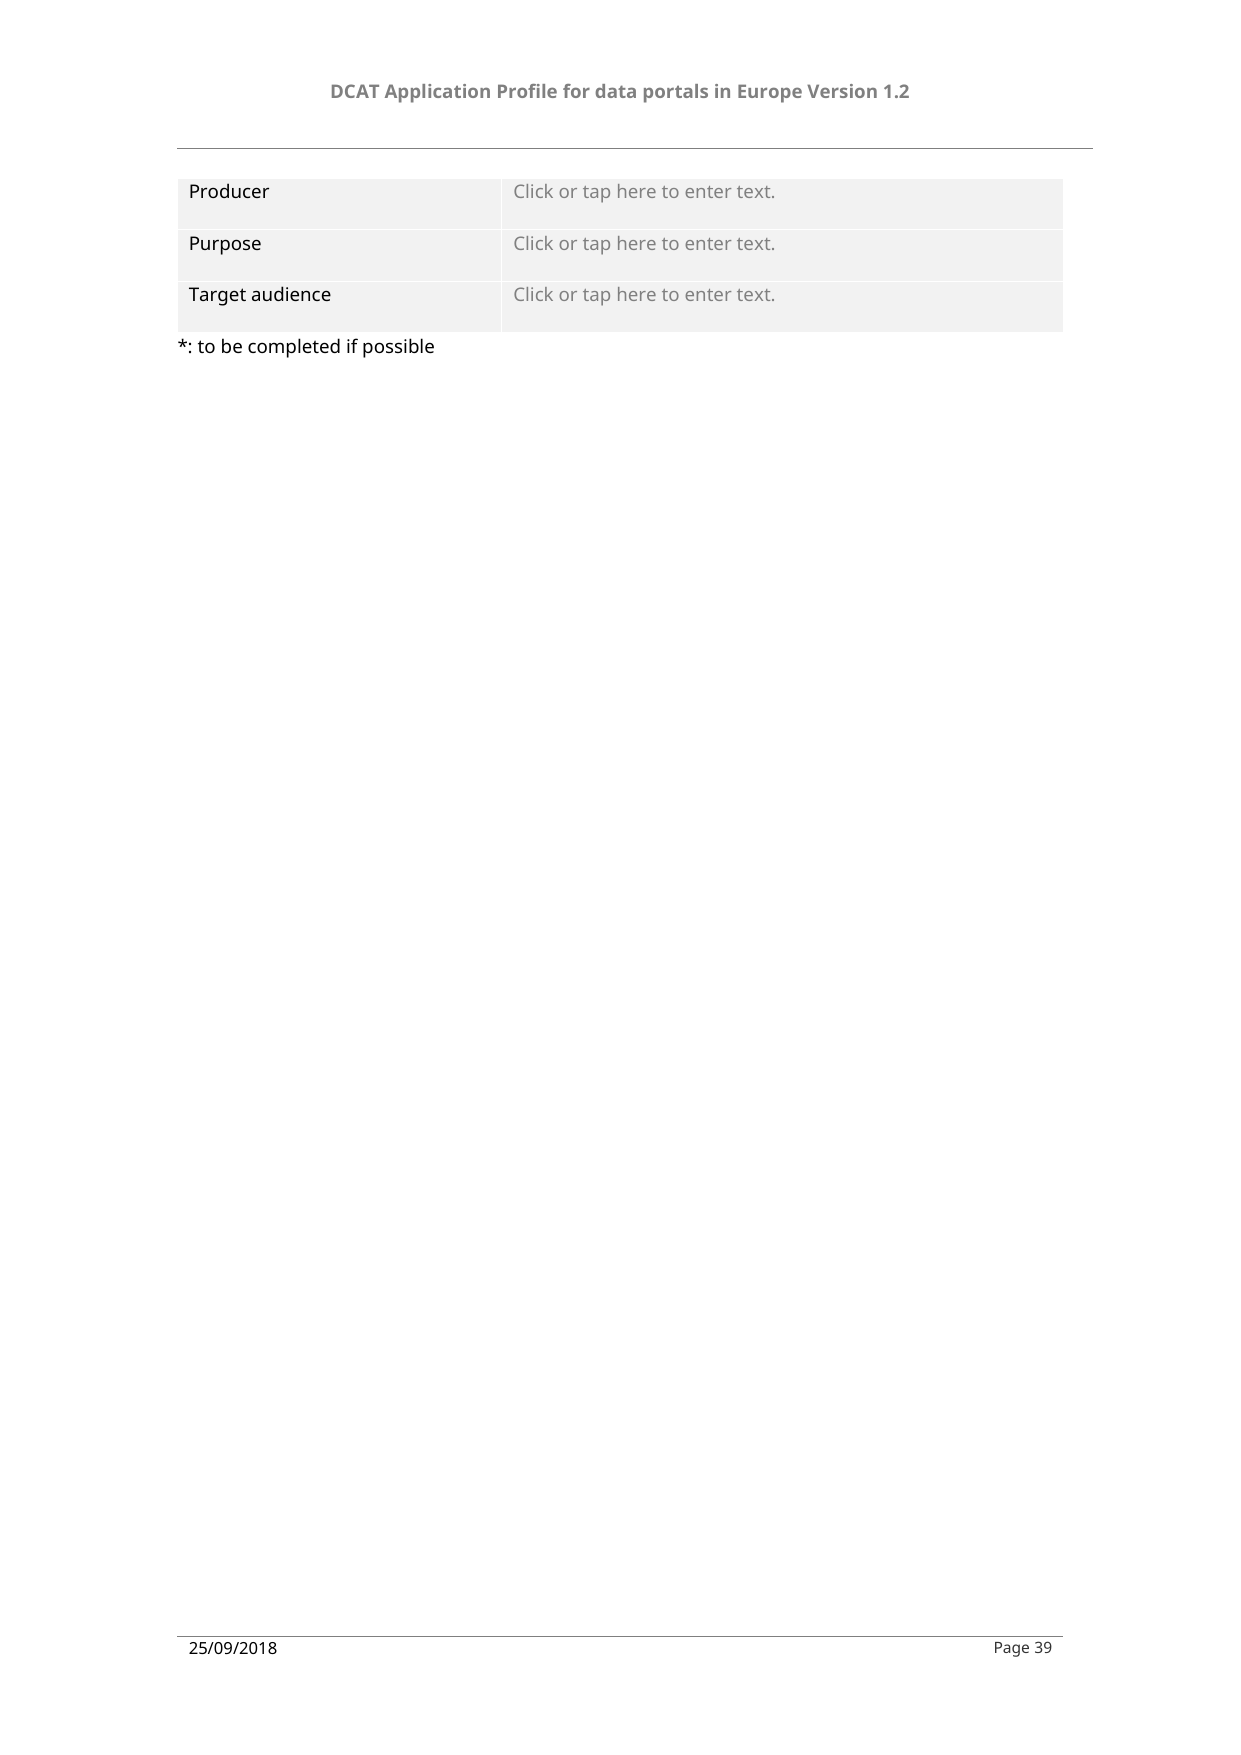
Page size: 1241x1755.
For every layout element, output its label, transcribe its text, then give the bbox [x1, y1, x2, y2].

table_cell Click or tap here to enter text. [502, 282, 1063, 332]
table_cell Producer [178, 179, 501, 229]
text *: to be completed if possible [177, 333, 1063, 359]
table_cell Click or tap here to enter text. [502, 179, 1063, 229]
table_cell Target audience [178, 282, 501, 332]
table_cell Click or tap here to enter text. [502, 230, 1063, 281]
table_cell Purpose [178, 230, 501, 281]
